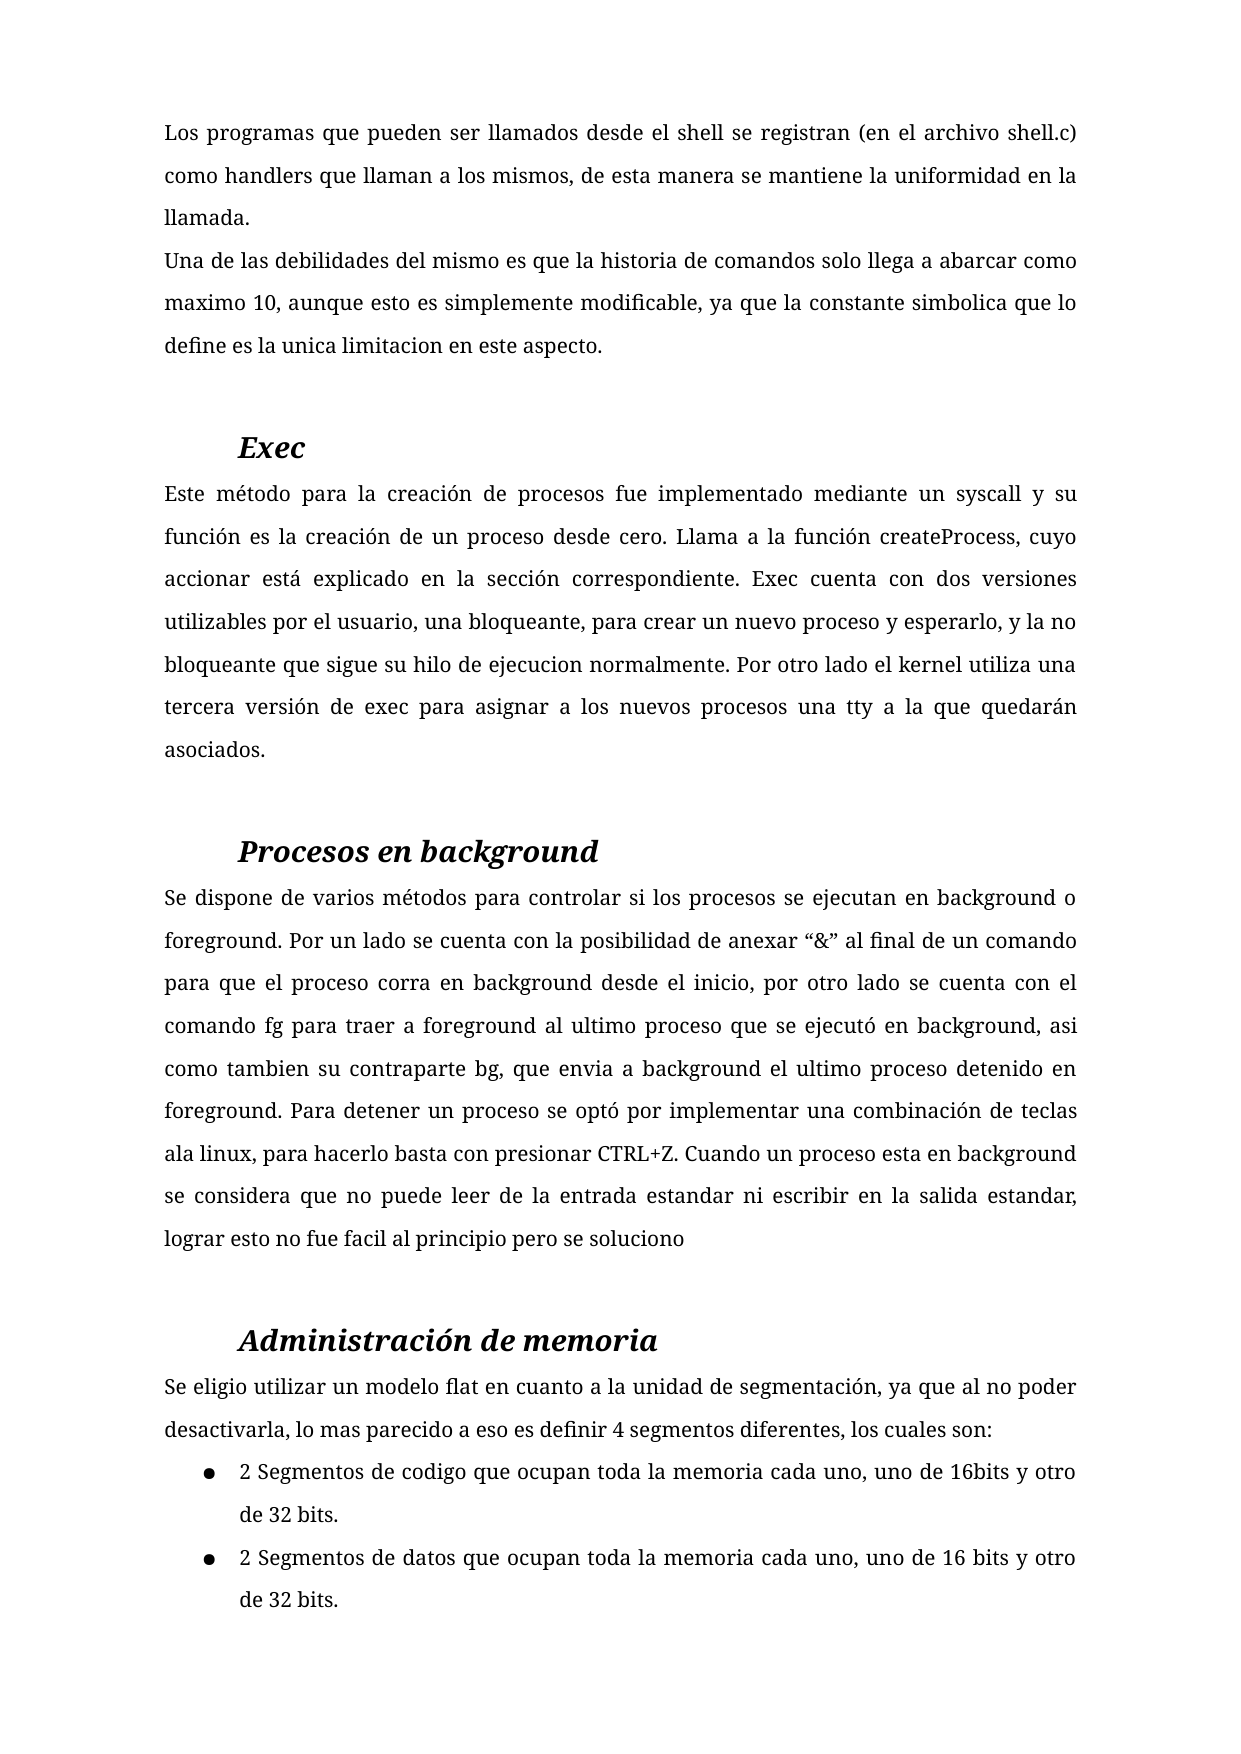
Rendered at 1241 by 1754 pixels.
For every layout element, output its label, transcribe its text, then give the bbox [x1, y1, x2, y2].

text Los programas que pueden ser llamados desde el shell se registran (en el archivo shell.c) como handlers que llaman a los mismos, de esta manera se mantiene la uniformidad en la llamada. [164, 118, 1078, 232]
list 2 Segmentos de datos que ocupan toda la memoria cada uno, uno de 16 bits y otro de 32 bits. [202, 1543, 1078, 1614]
text Una de las debilidades del mismo es que la historia de comandos solo llega a abarcar como maximo 10, aunque esto es simplemente modificable, ya que la constante simbolica que lo define es la unica limitacion en este aspecto. [164, 246, 1078, 359]
subtitle Administración de memoria [238, 1320, 1078, 1360]
text Se eligio utilizar un modelo flat en cuanto a la unidad de segmentación, ya que al no poder desactivarla, lo mas parecido a eso es definir 4 segmentos diferentes, los cuales son: [164, 1372, 1078, 1443]
subtitle Exec [238, 427, 1078, 467]
text Se dispone de varios métodos para controlar si los procesos se ejecutan en background o foreground. Por un lado se cuenta con la posibilidad de anexar “&” al final de un comando para que el proceso corra en background desde el inicio, por otro lado se cuenta con el comando fg para traer a foreground al ultimo proceso que se ejecutó en background, asi como tambien su contraparte bg, que envia a background el ultimo proceso detenido en foreground. Para detener un proceso se optó por implementar una combinación de teclas ala linux, para hacerlo basta con presionar CTRL+Z. Cuando un proceso esta en background se considera que no puede leer de la entrada estandar ni escribir en la salida estandar, lograr esto no fue facil al principio pero se soluciono [164, 883, 1078, 1252]
text Este método para la creación de procesos fue implementado mediante un syscall y su función es la creación de un proceso desde cero. Llama a la función createProcess, cuyo accionar está explicado en la sección correspondiente. Exec cuenta con dos versiones utilizables por el usuario, una bloqueante, para crear un nuevo proceso y esperarlo, y la no bloqueante que sigue su hilo de ejecucion normalmente. Por otro lado el kernel utiliza una tercera versión de exec para asignar a los nuevos procesos una tty a la que quedarán asociados. [164, 479, 1078, 763]
list 2 Segmentos de codigo que ocupan toda la memoria cada uno, uno de 16bits y otro de 32 bits. [202, 1457, 1078, 1528]
subtitle Procesos en background [238, 831, 1078, 871]
